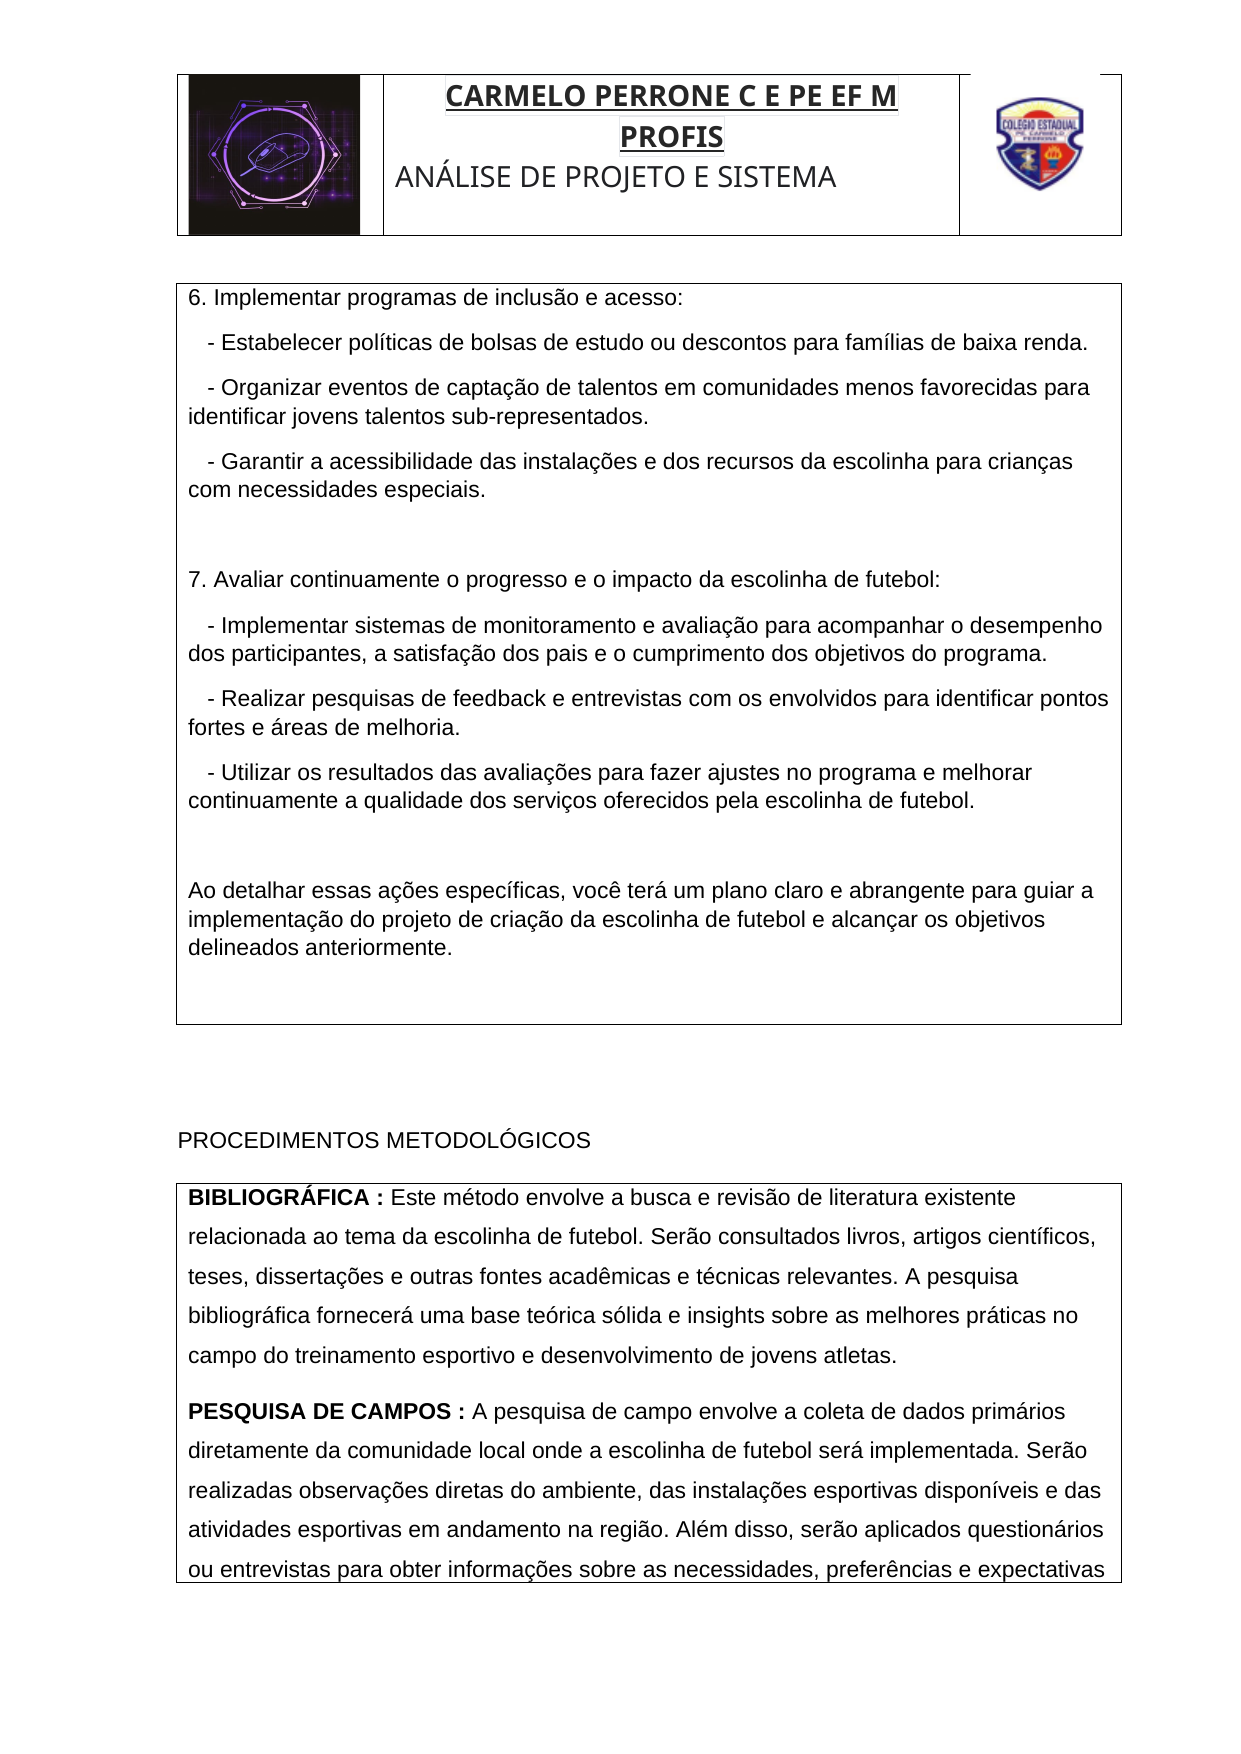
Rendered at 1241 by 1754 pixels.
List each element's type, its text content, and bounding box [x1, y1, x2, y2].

text PROCEDIMENTOS METODOLÓGICOS [177, 1127, 1122, 1153]
picture [970, 74, 1101, 199]
picture [188, 74, 361, 235]
table_header BIBLIOGRÁFICA : Este método envolve a busca e revisão de literatura existente relacionada ao tema da escolinha de futebol. Serão consultados livros, artigos científicos, teses, dissertações e outras fontes acadêmicas e técnicas relevantes. A pesquisa bibliográfica fornecerá uma base teórica sólida e insights sobre as melhores práticas no campo do treinamento esportivo e desenvolvimento de jovens atletas. PESQUISA DE CAMPOS : A pesquisa de campo envolve a coleta de dados primários diretamente da comunidade local onde a escolinha de futebol será implementada. Serão realizadas observações diretas do ambiente, das instalações esportivas disponíveis e das atividades esportivas em andamento na região. Além disso, serão aplicados questionários ou entrevistas para obter informações sobre as necessidades, preferências e expectativas [177, 1184, 1121, 1582]
table_header 6. Implementar programas de inclusão e acesso: - Estabelecer políticas de bolsas de estudo ou descontos para famílias de baixa renda. - Organizar eventos de captação de talentos em comunidades menos favorecidas para identificar jovens talentos sub-representados. - Garantir a acessibilidade das instalações e dos recursos da escolinha para crianças com necessidades especiais. 7. Avaliar continuamente o progresso e o impacto da escolinha de futebol: - Implementar sistemas de monitoramento e avaliação para acompanhar o desempenho dos participantes, a satisfação dos pais e o cumprimento dos objetivos do programa. - Realizar pesquisas de feedback e entrevistas com os envolvidos para identificar pontos fortes e áreas de melhoria. - Utilizar os resultados das avaliações para fazer ajustes no programa e melhorar continuamente a qualidade dos serviços oferecidos pela escolinha de futebol. Ao detalhar essas ações específicas, você terá um plano claro e abrangente para guiar a implementação do projeto de criação da escolinha de futebol e alcançar os objetivos delineados anteriormente. [177, 284, 1121, 1024]
